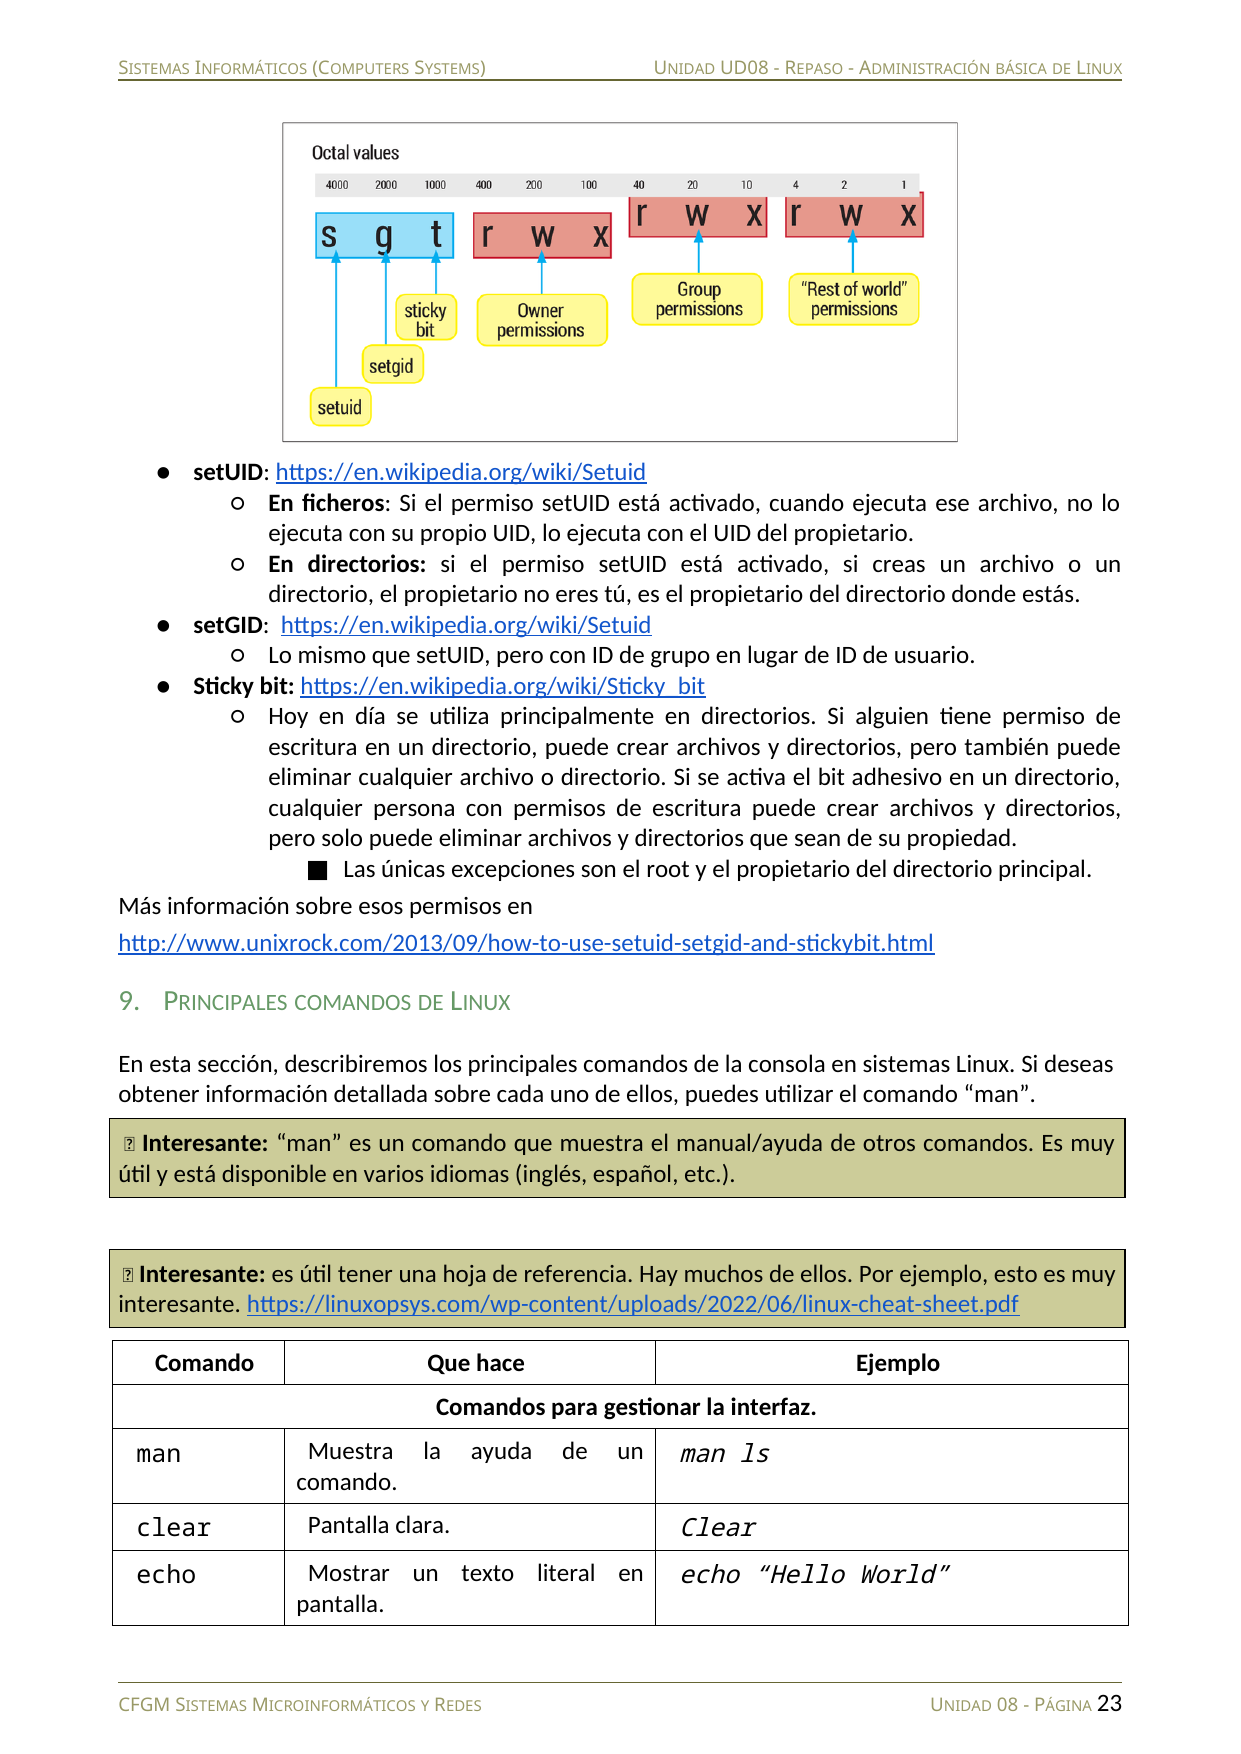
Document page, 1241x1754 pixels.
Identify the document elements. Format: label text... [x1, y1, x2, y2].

list Sticky bit: https://en.wikipedia.org/wiki/Sticky_bit [156, 670, 1122, 700]
list Hoy en día se utiliza principalmente en directorios. Si alguien tiene permiso de escritura en un directorio, puede crear archivos y directorios, pero también puede eliminar cualquier archivo o directorio. Si se activa el bit adhesivo en un directorio, cualquier persona con permisos de escritura puede crear archivos y directorios, pero solo puede eliminar archivos y directorios que sean de su propiedad. [231, 700, 1122, 853]
table_header Ejemplo [656, 1341, 1128, 1384]
table_cell echo “Hello World” [656, 1551, 1128, 1625]
table_header Comando [113, 1341, 284, 1384]
list setUID: https://en.wikipedia.org/wiki/Setuid [156, 456, 1122, 487]
list setGID: https://en.wikipedia.org/wiki/Setuid [156, 609, 1122, 639]
table_header Que hace [285, 1341, 655, 1384]
picture [277, 118, 963, 450]
text http://www.unixrock.com/2013/09/how-to-use-setuid-setgid-and-stickybit.html [118, 927, 1122, 957]
table_cell Muestra la ayuda de un comando. [285, 1429, 655, 1503]
table_cell Comandos para gestionar la interfaz. [113, 1385, 1128, 1428]
text 💬 Interesante: “man” es un comando que muestra el manual/ayuda de otros comandos. Es muy útil y está disponible en varios idiomas (inglés, español, etc.). [110, 1119, 1124, 1197]
table_cell man ls [656, 1429, 1128, 1503]
list En directorios: si el permiso setUID está activado, si creas un archivo o un directorio, el propietario no eres tú, es el propietario del directorio donde estás. [231, 548, 1122, 609]
table_cell echo [113, 1551, 284, 1625]
table_cell Clear [656, 1504, 1128, 1550]
list Lo mismo que setUID, pero con ID de grupo en lugar de ID de usuario. [231, 639, 1122, 670]
table_cell clear [113, 1504, 284, 1550]
table_cell man [113, 1429, 284, 1503]
table_cell Mostrar un texto literal en pantalla. [285, 1551, 655, 1625]
subtitle Principales comandos de Linux [118, 982, 1122, 1018]
list En ficheros: Si el permiso setUID está activado, cuando ejecuta ese archivo, no lo ejecuta con su propio UID, lo ejecuta con el UID del propietario. [231, 487, 1122, 548]
text En esta sección, describiremos los principales comandos de la consola en sistemas Linux. Si deseas obtener información detallada sobre cada uno de ellos, puedes utilizar el comando “man”. [118, 1048, 1122, 1109]
text Más información sobre esos permisos en [118, 890, 1122, 920]
table_cell Pantalla clara. [285, 1504, 655, 1550]
list Las únicas excepciones son el root y el propietario del directorio principal. [306, 853, 1122, 883]
text 💬 Interesante: es útil tener una hoja de referencia. Hay muchos de ellos. Por ejemplo, esto es muy interesante. https://linuxopsys.com/wp-content/uploads/2022/06/linux-cheat-sheet.pdf [110, 1250, 1124, 1327]
